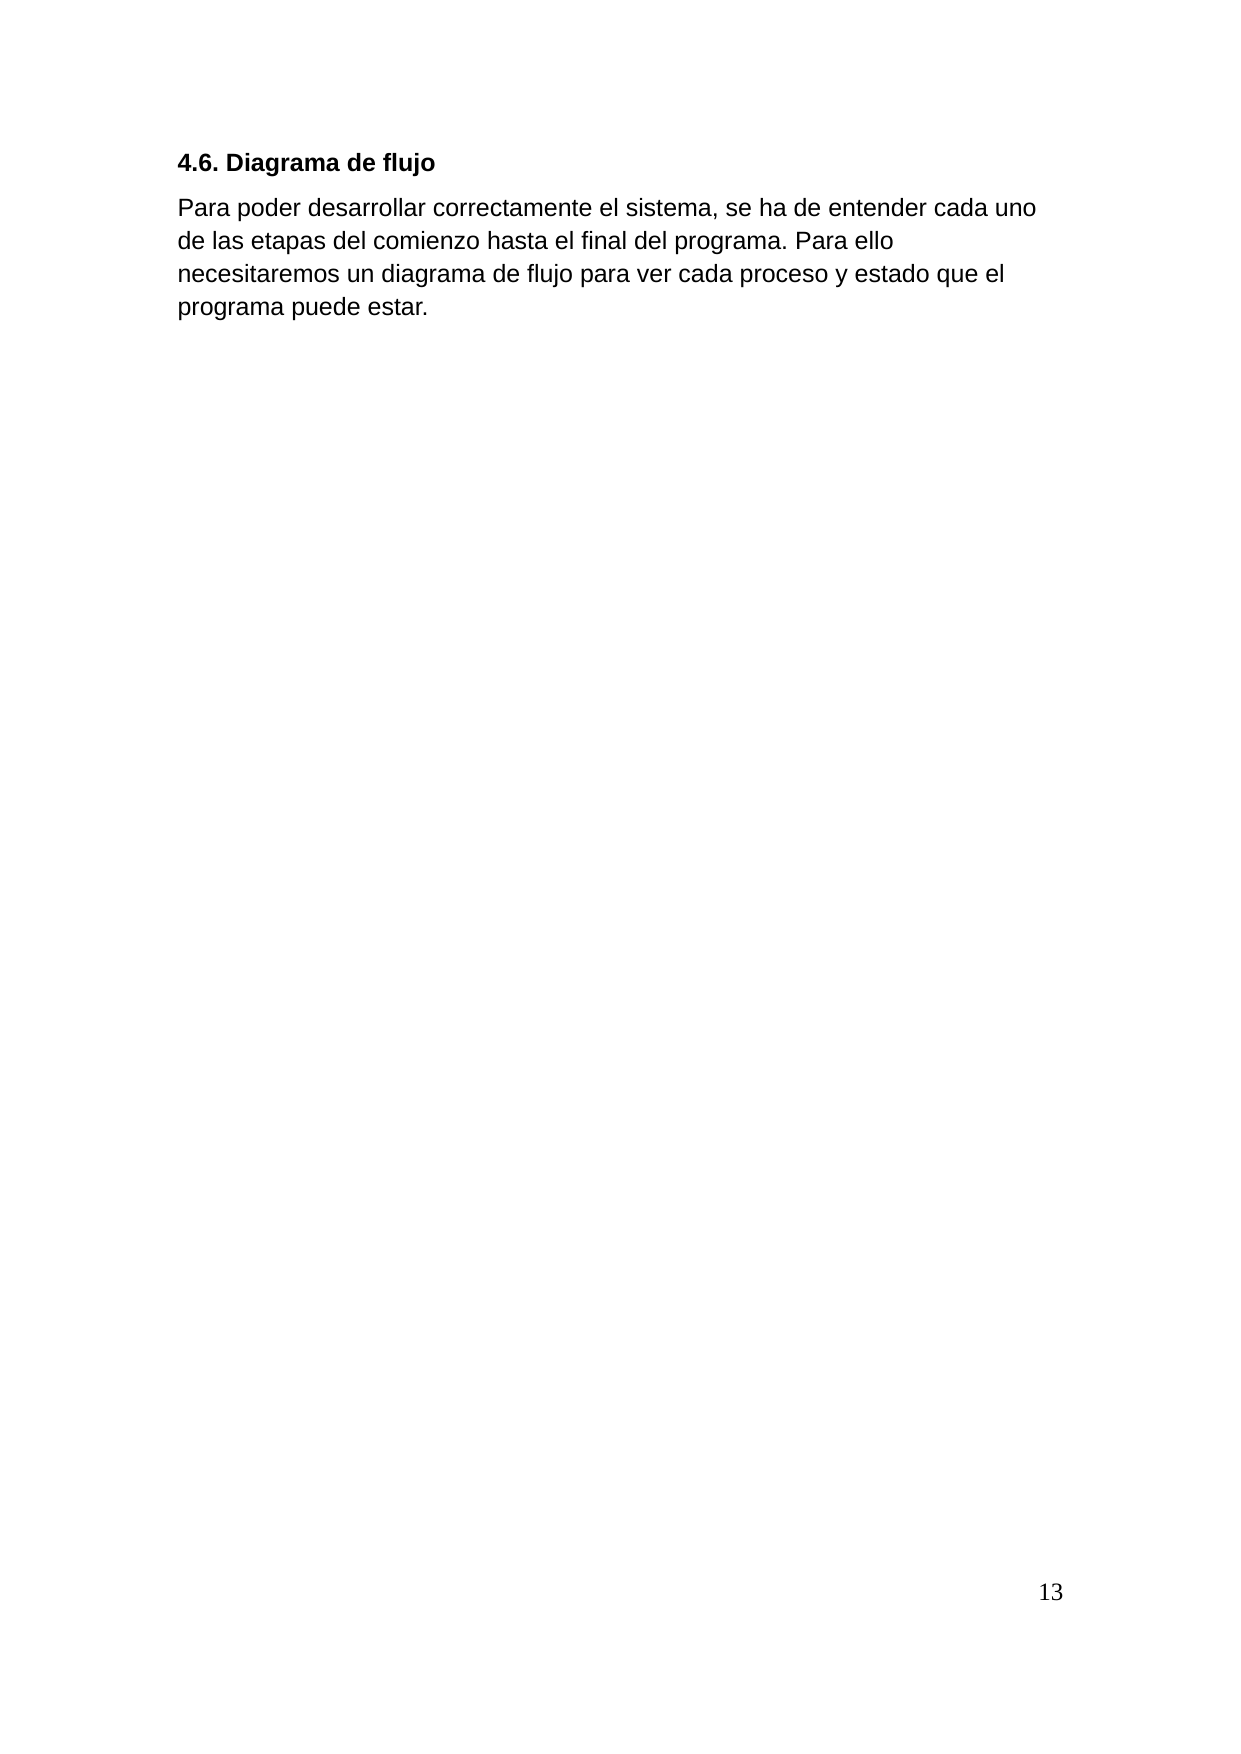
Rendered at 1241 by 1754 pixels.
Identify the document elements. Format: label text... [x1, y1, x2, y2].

subtitle 4.6. Diagrama de flujo [177, 148, 1063, 176]
text Para poder desarrollar correctamente el sistema, se ha de entender cada uno de las etapas del comienzo hasta el final del programa. Para ello necesitaremos un diagrama de flujo para ver cada proceso y estado que el programa puede estar. [177, 193, 1063, 321]
